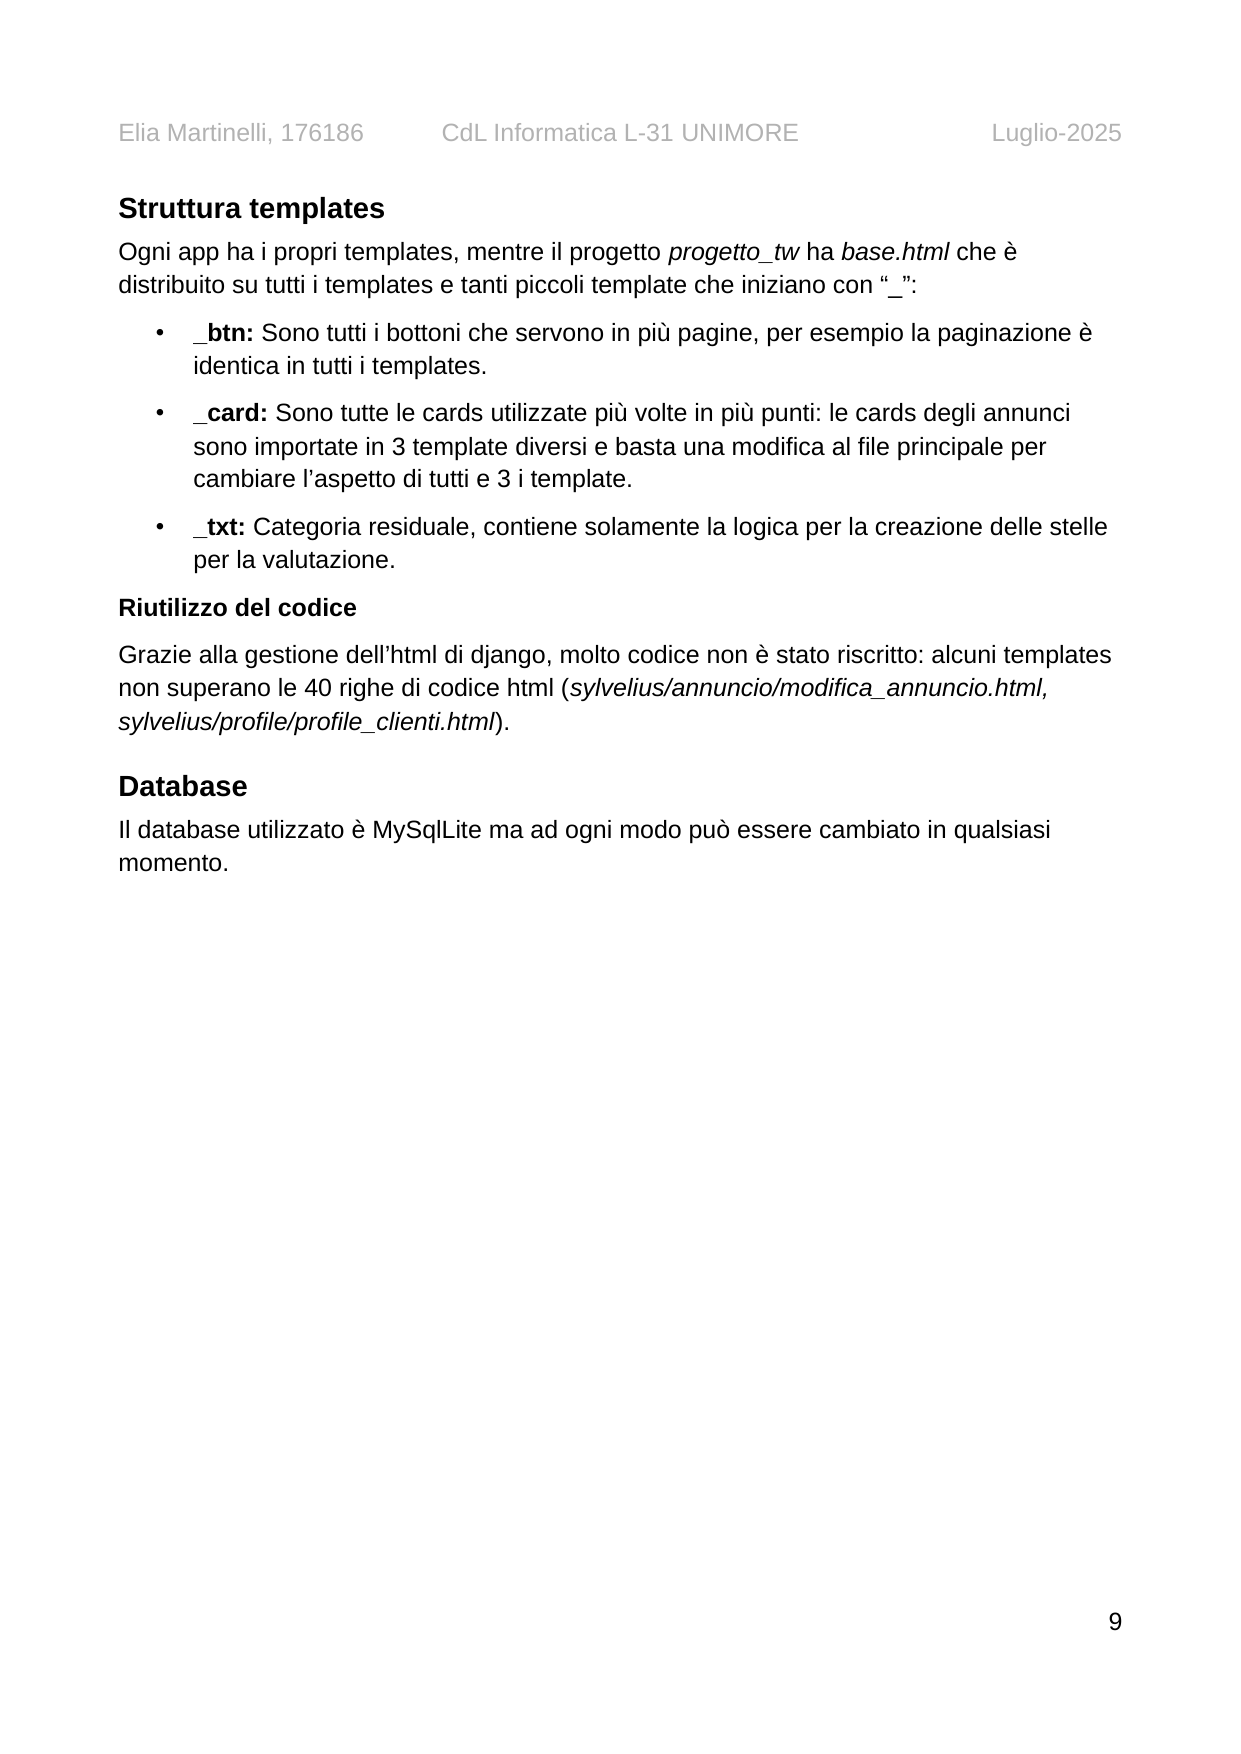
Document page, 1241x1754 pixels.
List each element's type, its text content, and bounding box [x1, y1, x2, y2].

subtitle Struttura templates [118, 191, 1122, 224]
text Il database utilizzato è MySqlLite ma ad ogni modo può essere cambiato in qualsiasi momento. [118, 815, 1122, 876]
list _txt: Categoria residuale, contiene solamente la logica per la creazione delle stelle per la valutazione. [156, 512, 1122, 574]
list _btn: Sono tutti i bottoni che servono in più pagine, per esempio la paginazione è identica in tutti i templates. [156, 318, 1122, 379]
text Riutilizzo del codice [118, 593, 1122, 622]
text Ogni app ha i propri templates, mentre il progetto progetto_tw ha base.html che è distribuito su tutti i templates e tanti piccoli template che iniziano con “_”: [118, 237, 1122, 299]
list _card:­ Sono tutte le cards utilizzate più volte in più punti: le cards degli annunci sono importate in 3 template diversi e basta una modifica al file principale per cambiare l’aspetto di tutti e 3 i template. [156, 398, 1122, 493]
subtitle Database [118, 769, 1122, 802]
text Grazie alla gestione dell’html di django, molto codice non è stato riscritto: alcuni templates non superano le 40 righe di codice html (sylvelius/annuncio/modifica_annuncio.html, sylvelius/profile/profile_clienti.html). [118, 640, 1122, 735]
